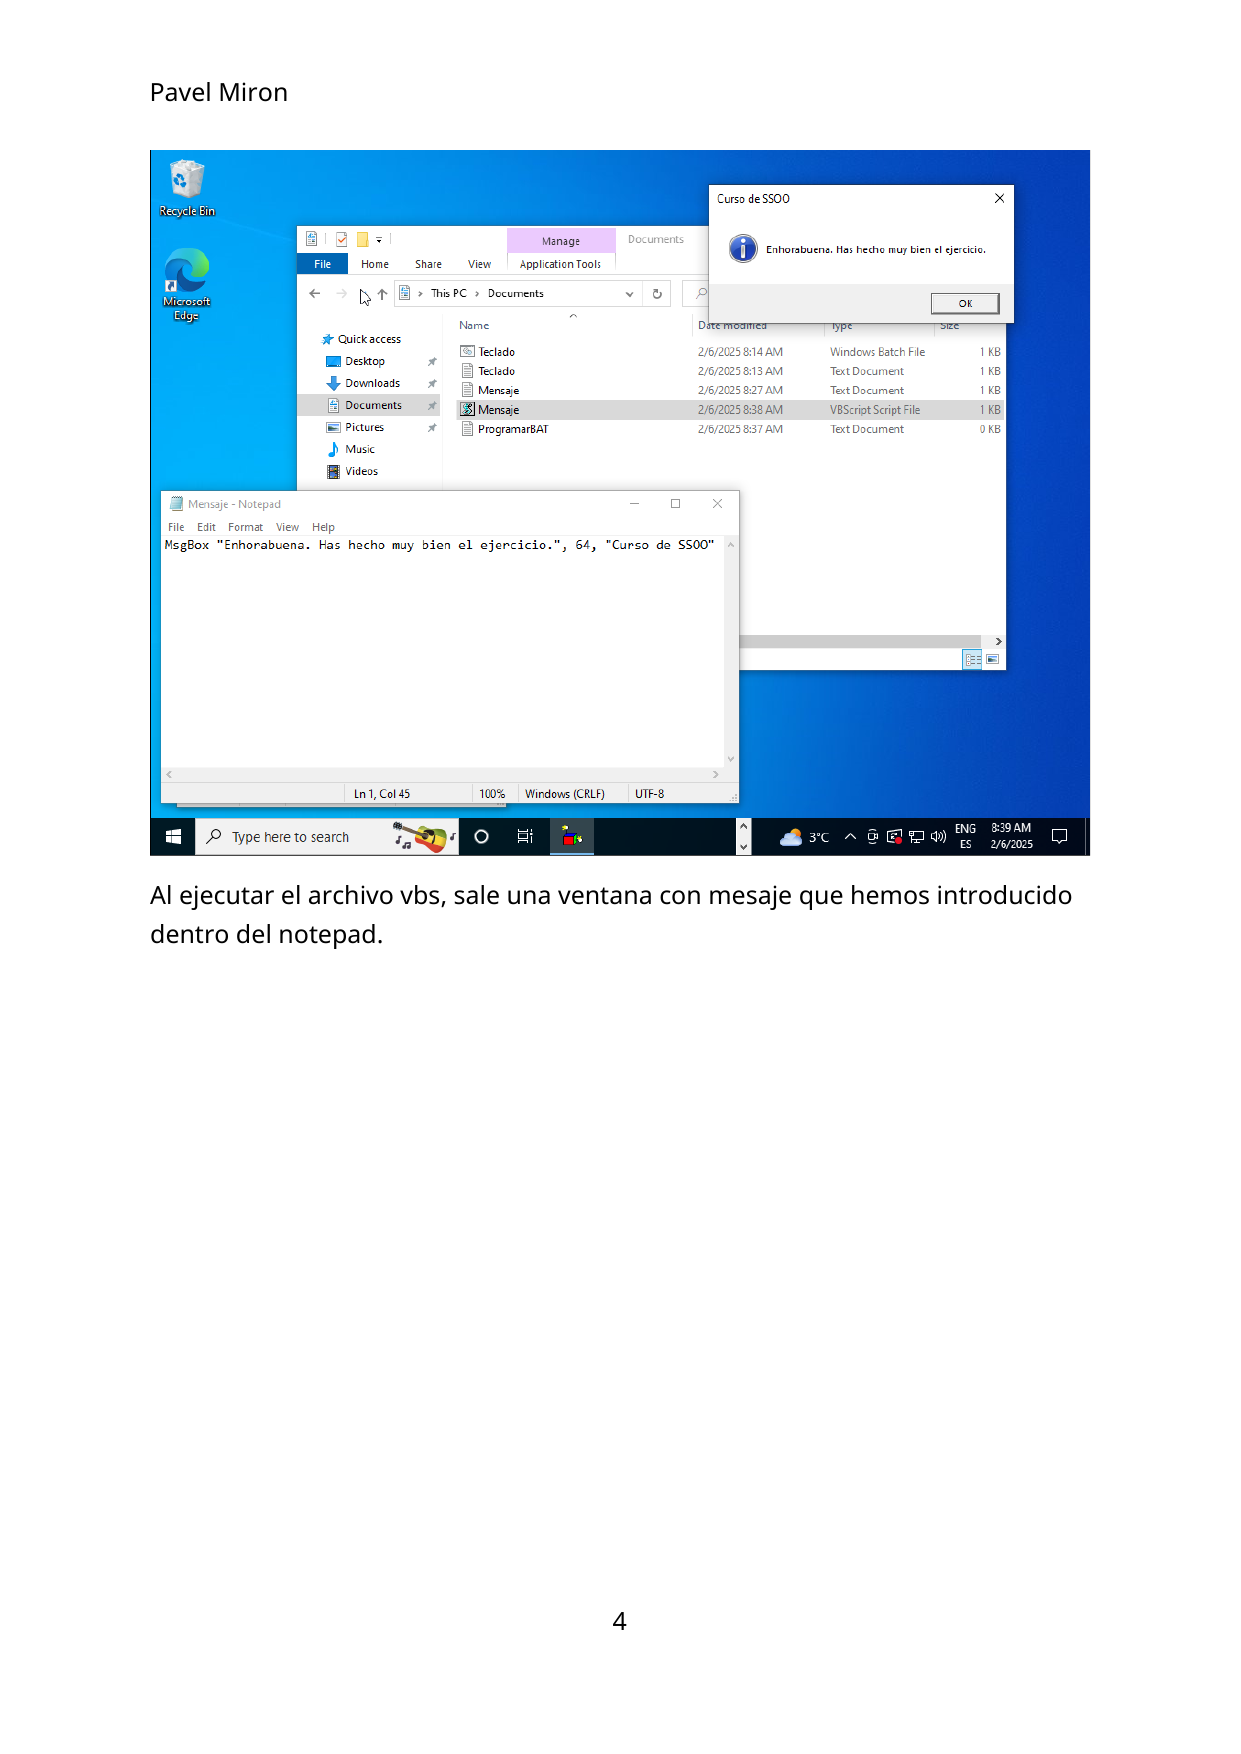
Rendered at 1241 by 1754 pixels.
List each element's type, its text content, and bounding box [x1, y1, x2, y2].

text Al ejecutar el archivo vbs, sale una ventana con mesaje que hemos introducido dentro del notepad. [150, 878, 1090, 951]
